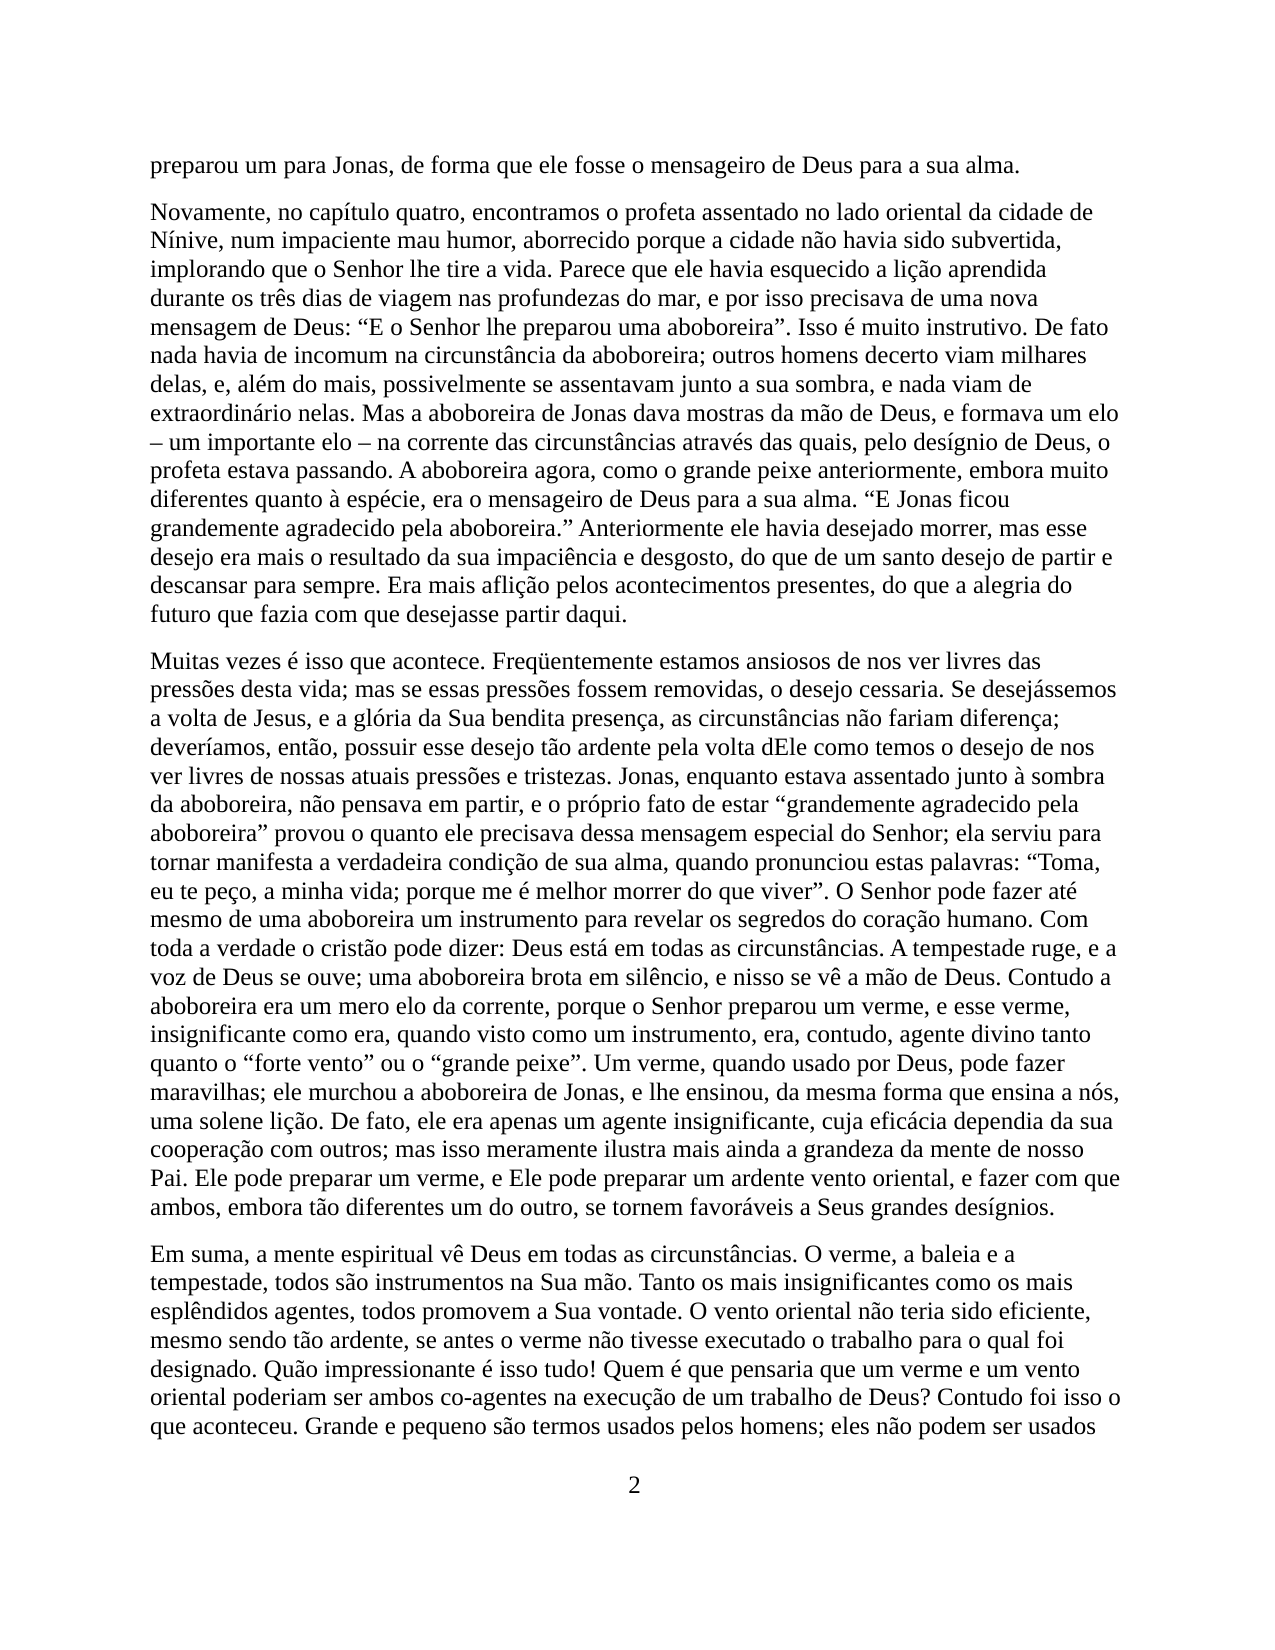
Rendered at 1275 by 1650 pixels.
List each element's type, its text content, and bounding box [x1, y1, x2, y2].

text Em suma, a mente espiritual vê Deus em todas as circunstâncias. O verme, a baleia e a tempestade, todos são instrumentos na Sua mão. Tanto os mais insignificantes como os mais esplêndidos agentes, todos promovem a Sua vontade. O vento oriental não teria sido eficiente, mesmo sendo tão ardente, se antes o verme não tivesse executado o trabalho para o qual foi designado. Quão impressionante é isso tudo! Quem é que pensaria que um verme e um vento oriental poderiam ser ambos co-agentes na execução de um trabalho de Deus? Contudo foi isso o que aconteceu. Grande e pequeno são termos usados pelos homens; eles não podem ser usados [150, 1239, 1125, 1440]
text Novamente, no capítulo quatro, encontramos o profeta assentado no lado oriental da cidade de Nínive, num impaciente mau humor, aborrecido porque a cidade não havia sido subvertida, implorando que o Senhor lhe tire a vida. Parece que ele havia esquecido a lição aprendida durante os três dias de viagem nas profundezas do mar, e por isso precisava de uma nova mensagem de Deus: “E o Senhor lhe preparou uma aboboreira”. Isso é muito instrutivo. De fato nada havia de incomum na circunstância da aboboreira; outros homens decerto viam milhares delas, e, além do mais, possivelmente se assentavam junto a sua sombra, e nada viam de extraordinário nelas. Mas a aboboreira de Jonas dava mostras da mão de Deus, e formava um elo – um importante elo – na corrente das circunstâncias através das quais, pelo desígnio de Deus, o profeta estava passando. A aboboreira agora, como o grande peixe anteriormente, embora muito diferentes quanto à espécie, era o mensageiro de Deus para a sua alma. “E Jonas ficou grandemente agradecido pela aboboreira.” Anteriormente ele havia desejado morrer, mas esse desejo era mais o resultado da sua impaciência e desgosto, do que de um santo desejo de partir e descansar para sempre. Era mais aflição pelos acontecimentos presentes, do que a alegria do futuro que fazia com que desejasse partir daqui. [150, 197, 1125, 628]
text preparou um para Jonas, de forma que ele fosse o mensageiro de Deus para a sua alma. [150, 150, 1125, 179]
text Muitas vezes é isso que acontece. Freqüentemente estamos ansiosos de nos ver livres das pressões desta vida; mas se essas pressões fossem removidas, o desejo cessaria. Se desejássemos a volta de Jesus, e a glória da Sua bendita presença, as circunstâncias não fariam diferença; deveríamos, então, possuir esse desejo tão ardente pela volta dEle como temos o desejo de nos ver livres de nossas atuais pressões e tristezas. Jonas, enquanto estava assentado junto à sombra da aboboreira, não pensava em partir, e o próprio fato de estar “grandemente agradecido pela aboboreira” provou o quanto ele precisava dessa mensagem especial do Senhor; ela serviu para tornar manifesta a verdadeira condição de sua alma, quando pronunciou estas palavras: “Toma, eu te peço, a minha vida; porque me é melhor morrer do que viver”. O Senhor pode fazer até mesmo de uma aboboreira um instrumento para revelar os segredos do coração humano. Com toda a verdade o cristão pode dizer: Deus está em todas as circunstâncias. A tempestade ruge, e a voz de Deus se ouve; uma aboboreira brota em silêncio, e nisso se vê a mão de Deus. Contudo a aboboreira era um mero elo da corrente, porque o Senhor preparou um verme, e esse verme, insignificante como era, quando visto como um instrumento, era, contudo, agente divino tanto quanto o “forte vento” ou o “grande peixe”. Um verme, quando usado por Deus, pode fazer maravilhas; ele murchou a aboboreira de Jonas, e lhe ensinou, da mesma forma que ensina a nós, uma solene lição. De fato, ele era apenas um agente insignificante, cuja eficácia dependia da sua cooperação com outros; mas isso meramente ilustra mais ainda a grandeza da mente de nosso Pai. Ele pode preparar um verme, e Ele pode preparar um ardente vento oriental, e fazer com que ambos, embora tão diferentes um do outro, se tornem favoráveis a Seus grandes desígnios. [150, 646, 1125, 1221]
